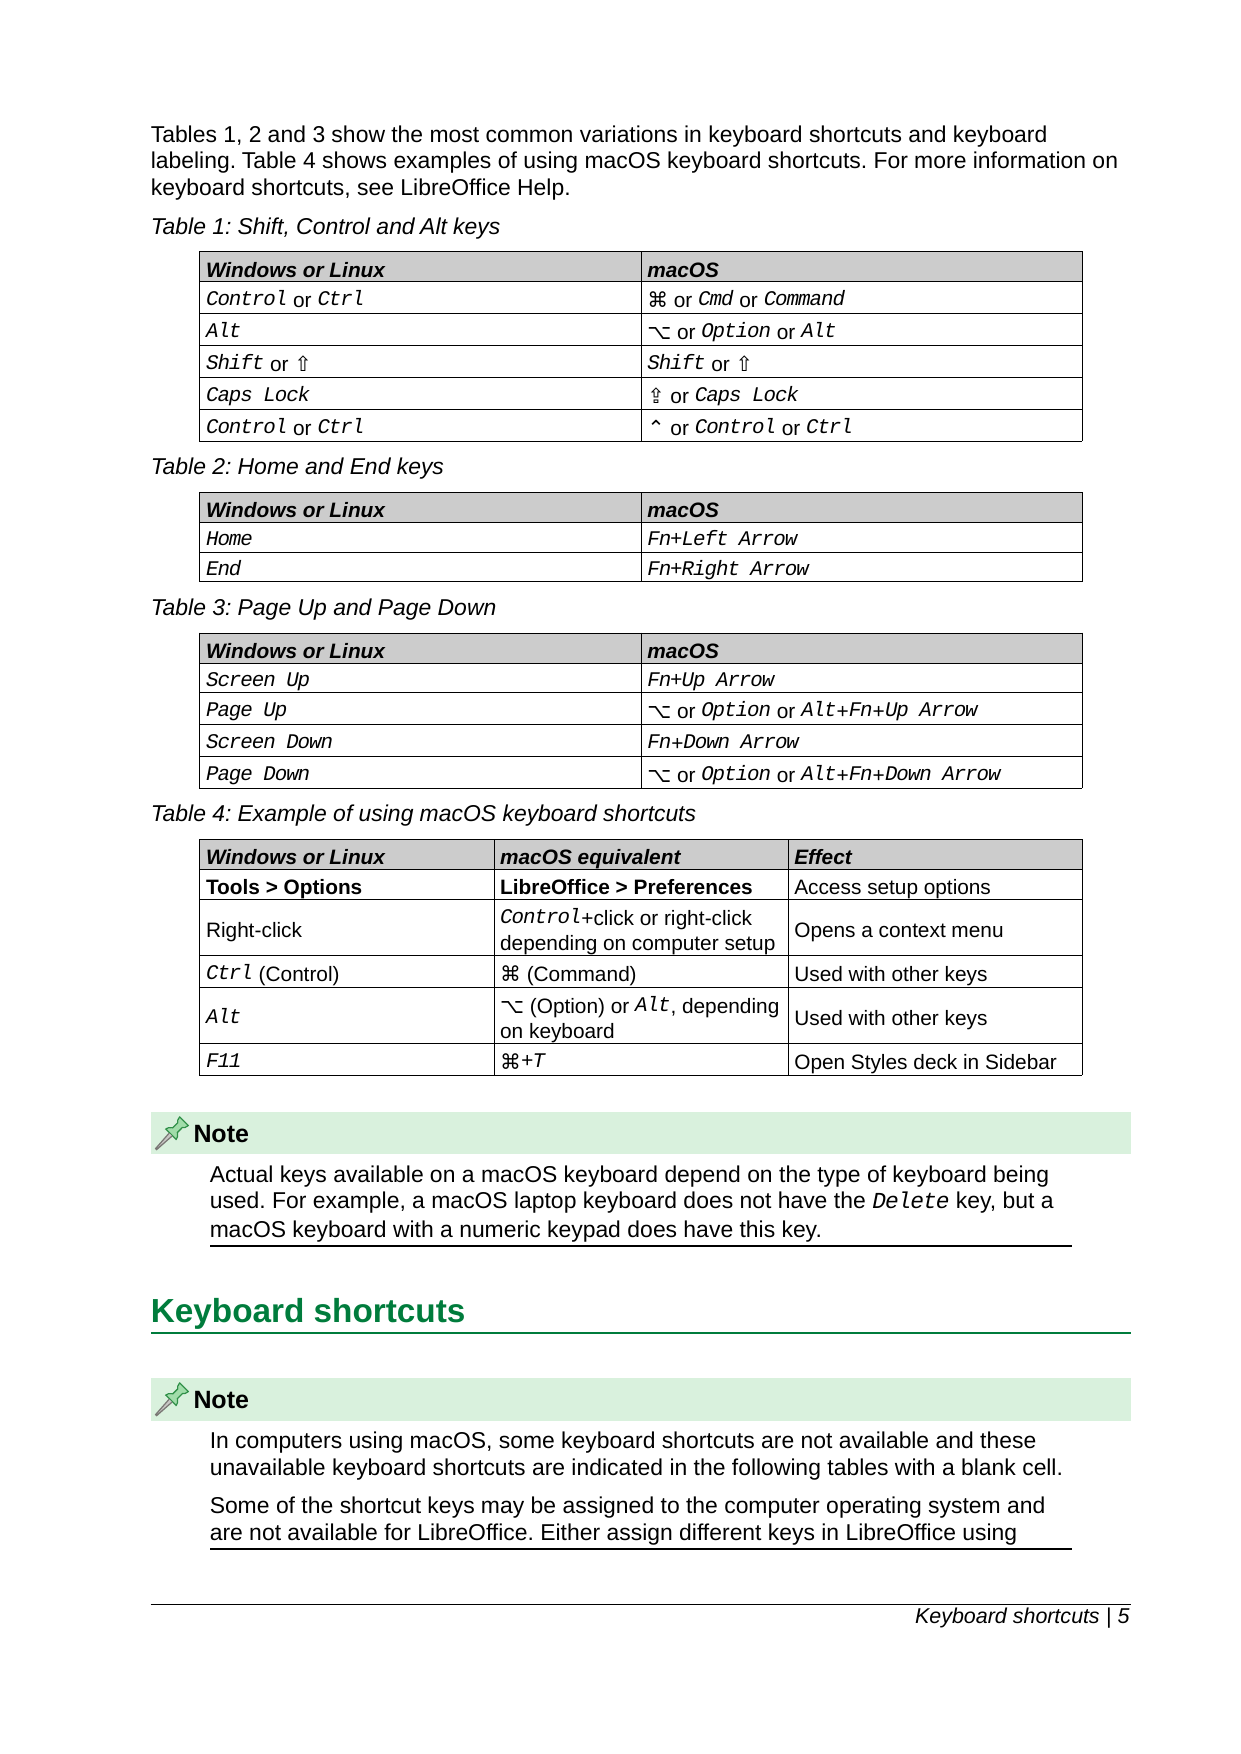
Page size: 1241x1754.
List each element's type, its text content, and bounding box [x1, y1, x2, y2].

table_cell Alt [200, 988, 494, 1043]
table_header Windows or Linux [200, 252, 641, 281]
table_cell ⌥ (Option) or Alt, depending on keyboard [495, 988, 788, 1043]
table_header Windows or Linux [200, 840, 494, 869]
text In computers using macOS, some keyboard shortcuts are not available and these unavailable keyboard shortcuts are indicated in the following tables with a blank cell. [209, 1427, 1072, 1480]
text Tables 1, 2 and 3 show the most common variations in keyboard shortcuts and keyboard labeling. Table 4 shows examples of using macOS keyboard shortcuts. For more information on keyboard shortcuts, see LibreOffice Help. [151, 121, 1131, 200]
table_cell Fn+Right Arrow [642, 553, 1082, 581]
table_cell Shift or ⇧ [642, 346, 1082, 377]
table_header macOS [642, 493, 1082, 522]
table_cell Access setup options [789, 870, 1082, 899]
table_cell Ctrl (Control) [200, 956, 494, 987]
table_cell F11 [200, 1044, 494, 1074]
table_cell ⇪ or Caps Lock [642, 378, 1082, 409]
table_cell ⌥ or Option or Alt [642, 314, 1082, 345]
table_cell Fn+Down Arrow [642, 725, 1082, 756]
table_cell Open Styles deck in Sidebar [789, 1044, 1082, 1074]
table_cell ⌥ or Option or Alt+Fn+Down Arrow [642, 757, 1082, 788]
table_cell Shift or ⇧ [200, 346, 641, 377]
subtitle Keyboard shortcuts [151, 1291, 1131, 1332]
table_cell Right-click [200, 900, 494, 955]
table_cell Opens a context menu [789, 900, 1082, 955]
text Table 1: Shift, Control and Alt keys [151, 213, 1131, 239]
text Actual keys available on a macOS keyboard depend on the type of keyboard being used. For example, a macOS laptop keyboard does not have the Delete key, but a macOS keyboard with a numeric keypad does have this key. [209, 1161, 1072, 1247]
table_cell Screen Up [200, 664, 641, 692]
table_cell Fn+Up Arrow [642, 664, 1082, 692]
table_cell Home [200, 523, 641, 552]
table_cell ⌘+T [495, 1044, 788, 1074]
table_cell Control or Ctrl [200, 282, 641, 313]
table_cell Alt [200, 314, 641, 345]
table_header Windows or Linux [200, 493, 641, 522]
subtitle Note [193, 1112, 1131, 1154]
text Some of the shortcut keys may be assigned to the computer operating system and are not available for LibreOffice. Either assign different keys in LibreOffice using [209, 1492, 1072, 1550]
table_header Effect [789, 840, 1082, 869]
table_header macOS equivalent [495, 840, 788, 869]
table_cell Control or Ctrl [200, 410, 641, 441]
text Table 3: Page Up and Page Down [151, 594, 1131, 620]
table_cell Caps Lock [200, 378, 641, 409]
table_cell Page Up [200, 693, 641, 724]
table_header macOS [642, 252, 1082, 281]
table_cell LibreOffice > Preferences [495, 870, 788, 899]
table_cell Used with other keys [789, 988, 1082, 1043]
table_cell ⌃ or Control or Ctrl [642, 410, 1082, 441]
table_cell Used with other keys [789, 956, 1082, 987]
table_cell ⌥ or Option or Alt+Fn+Up Arrow [642, 693, 1082, 724]
table_cell Tools > Options [200, 870, 494, 899]
table_header macOS [642, 634, 1082, 663]
text Table 4: Example of using macOS keyboard shortcuts [151, 800, 1131, 827]
table_cell Screen Down [200, 725, 641, 756]
table_cell End [200, 553, 641, 581]
table_header Windows or Linux [200, 634, 641, 663]
table_cell ⌘ or Cmd or Command [642, 282, 1082, 313]
table_cell ⌘ (Command) [495, 956, 788, 987]
table_cell Page Down [200, 757, 641, 788]
table_cell Control+click or right‑click depending on computer setup [495, 900, 788, 955]
text Table 2: Home and End keys [151, 453, 1131, 479]
subtitle Note [151, 1378, 1131, 1421]
table_cell Fn+Left Arrow [642, 523, 1082, 552]
